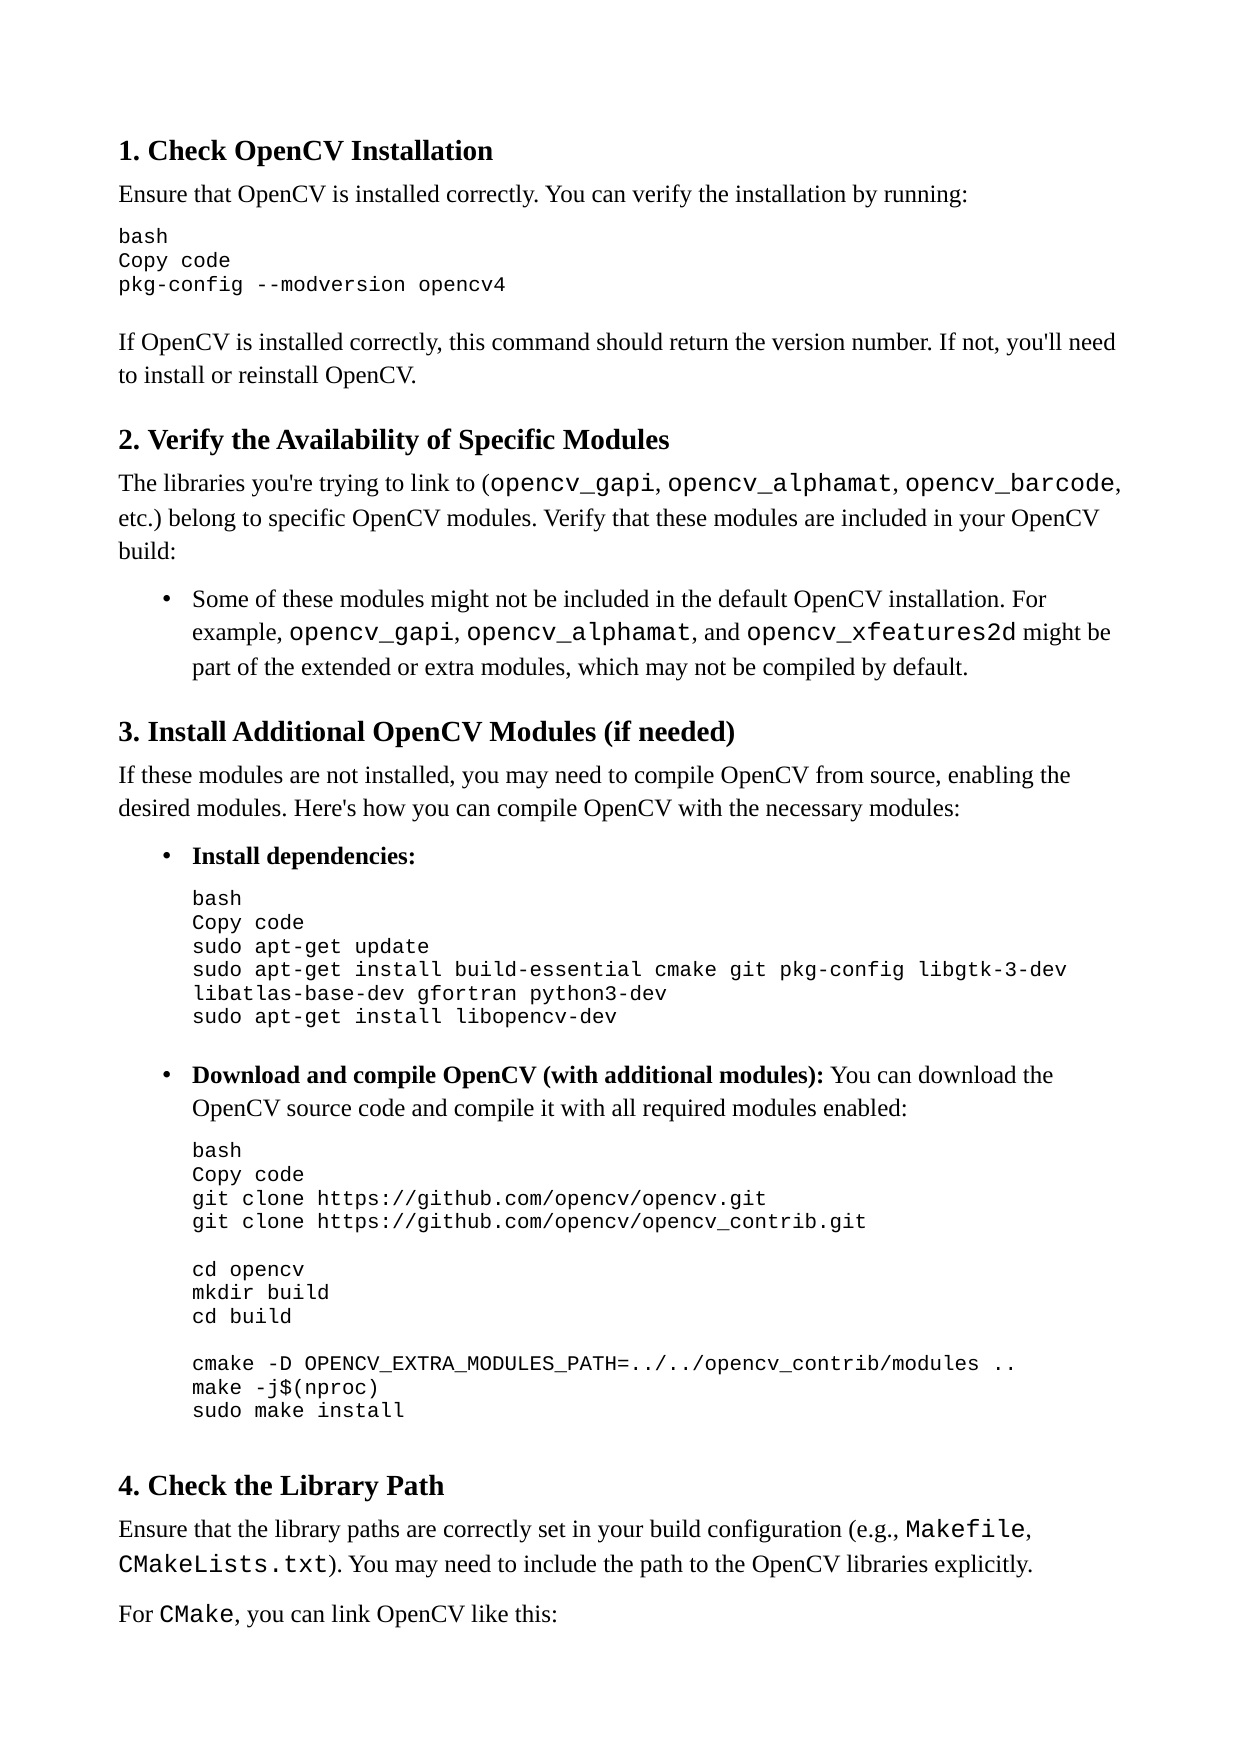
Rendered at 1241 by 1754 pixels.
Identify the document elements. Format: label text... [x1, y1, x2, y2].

list cd opencv [162, 1258, 1122, 1282]
text Ensure that OpenCV is installed correctly. You can verify the installation by running: [118, 179, 1122, 207]
list bash [162, 1140, 1122, 1164]
list sudo make install [162, 1400, 1122, 1424]
subtitle 3. Install Additional OpenCV Modules (if needed) [118, 714, 1122, 748]
list cmake -D OPENCV_EXTRA_MODULES_PATH=../../opencv_contrib/modules .. [162, 1353, 1122, 1377]
text bash [118, 226, 1122, 250]
list Some of these modules might not be included in the default OpenCV installation. For example, opencv_gapi, opencv_alphamat, and opencv_xfeatures2d might be part of the extended or extra modules, which may not be compiled by default. [162, 584, 1122, 681]
list sudo apt-get update [162, 936, 1122, 959]
text Copy code [118, 250, 1122, 274]
list Download and compile OpenCV (with additional modules): You can download the OpenCV source code and compile it with all required modules enabled: [162, 1060, 1122, 1121]
subtitle 2. Verify the Availability of Specific Modules [118, 422, 1122, 456]
text pkg-config --modversion opencv4 [118, 274, 1122, 297]
list git clone https://github.com/opencv/opencv_contrib.git [162, 1211, 1122, 1235]
text Ensure that the library paths are correctly set in your build configuration (e.g., Makefile, CMakeLists.txt). You may need to include the path to the OpenCV libraries explicitly. [118, 1514, 1122, 1580]
list bash [162, 888, 1122, 912]
list sudo apt-get install build-essential cmake git pkg-config libgtk-3-dev libatlas-base-dev gfortran python3-dev [162, 959, 1122, 1007]
list git clone https://github.com/opencv/opencv.git [162, 1188, 1122, 1211]
list Install dependencies: [162, 841, 1122, 869]
subtitle 4. Check the Library Path [118, 1468, 1122, 1502]
list sudo apt-get install libopencv-dev [162, 1007, 1122, 1030]
list mkdir build [162, 1282, 1122, 1306]
text The libraries you're trying to link to (opencv_gapi, opencv_alphamat, opencv_barcode, etc.) belong to specific OpenCV modules. Verify that these modules are included in your OpenCV build: [118, 468, 1122, 565]
list Copy code [162, 1164, 1122, 1188]
text If these modules are not installed, you may need to compile OpenCV from source, enabling the desired modules. Here's how you can compile OpenCV with the necessary modules: [118, 760, 1122, 822]
list Copy code [162, 912, 1122, 936]
list cd build [162, 1306, 1122, 1329]
list make -j$(nproc) [162, 1377, 1122, 1400]
text If OpenCV is installed correctly, this command should return the version number. If not, you'll need to install or reinstall OpenCV. [118, 327, 1122, 388]
text For CMake, you can link OpenCV like this: [118, 1599, 1122, 1630]
subtitle 1. Check OpenCV Installation [118, 133, 1122, 166]
